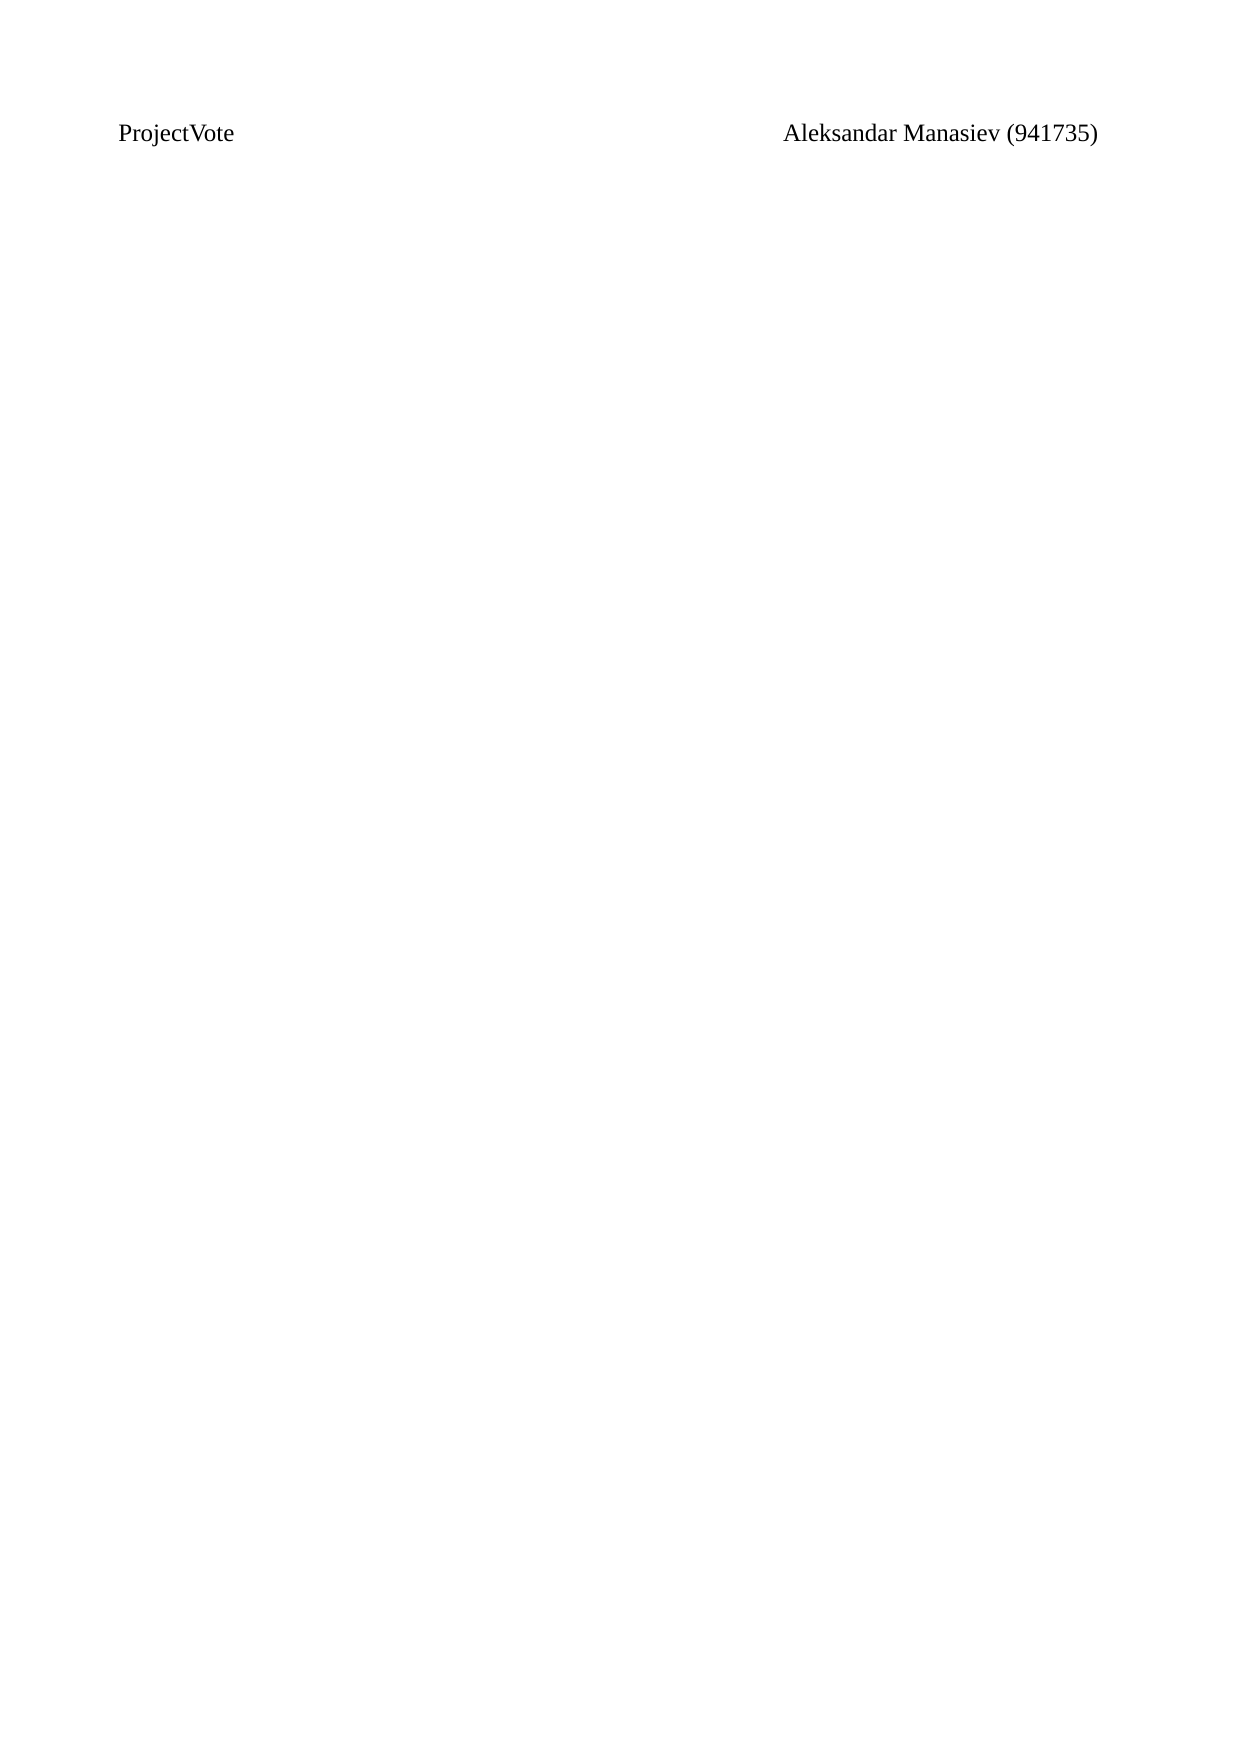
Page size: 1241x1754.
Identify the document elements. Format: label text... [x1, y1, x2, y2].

text ProjectVote Aleksandar Manasiev (941735) [118, 118, 1122, 147]
